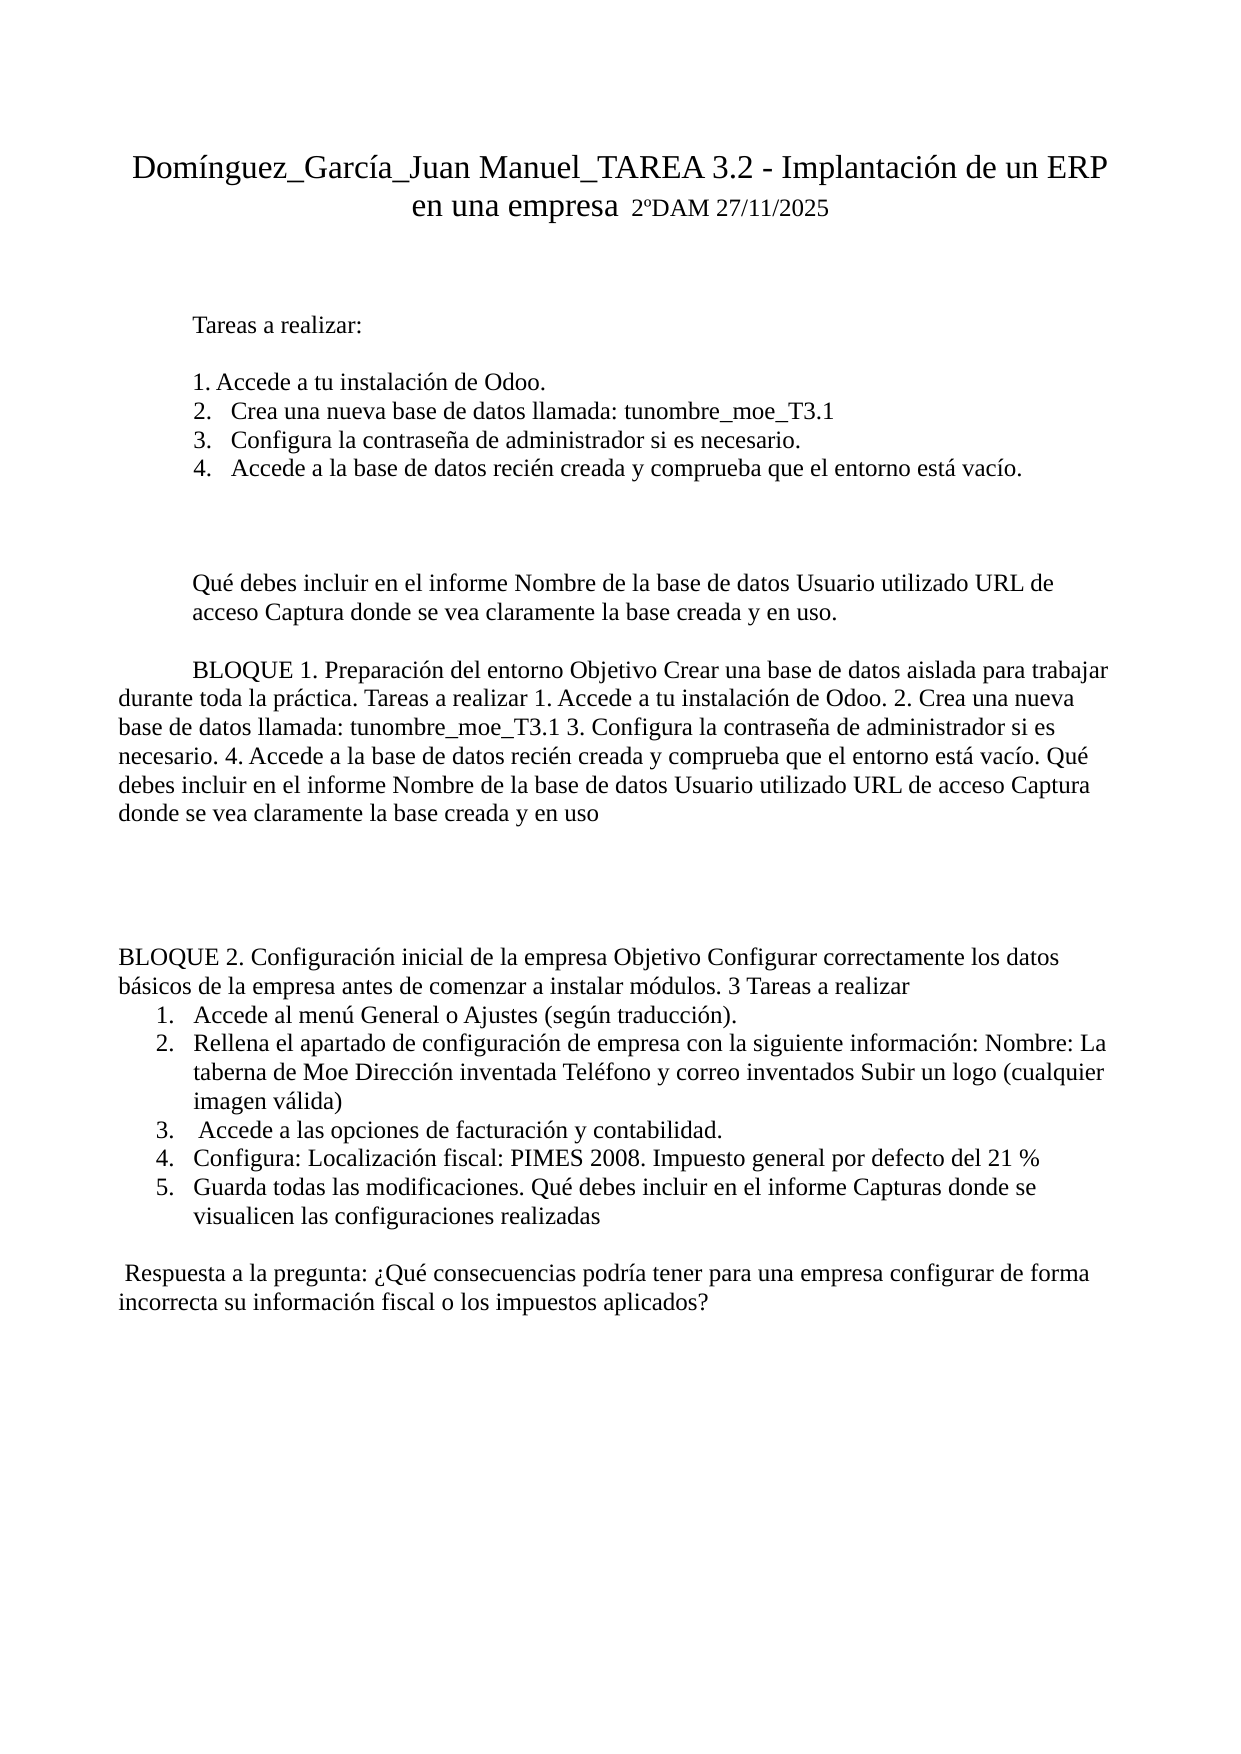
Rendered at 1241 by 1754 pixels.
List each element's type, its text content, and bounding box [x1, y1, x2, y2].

text BLOQUE 2. Configuración inicial de la empresa Objetivo Configurar correctamente los datos básicos de la empresa antes de comenzar a instalar módulos. 3 Tareas a realizar [118, 942, 1122, 1000]
text BLOQUE 1. Preparación del entorno Objetivo Crear una base de datos aislada para trabajar durante toda la práctica. Tareas a realizar 1. Accede a tu instalación de Odoo. 2. Crea una nueva base de datos llamada: tunombre_moe_T3.1 3. Configura la contraseña de administrador si es necesario. 4. Accede a la base de datos recién creada y comprueba que el entorno está vacío. Qué debes incluir en el informe Nombre de la base de datos Usuario utilizado URL de acceso Captura donde se vea claramente la base creada y en uso [118, 655, 1122, 827]
list Accede a las opciones de facturación y contabilidad. [156, 1115, 1122, 1143]
text Respuesta a la pregunta: ¿Qué consecuencias podría tener para una empresa configurar de forma incorrecta su información fiscal o los impuestos aplicados? [118, 1258, 1122, 1316]
text Tareas a realizar: [118, 310, 1122, 338]
list Accede a la base de datos recién creada y comprueba que el entorno está vacío. [193, 453, 1122, 482]
list Accede al menú General o Ajustes (según traducción). [156, 1000, 1122, 1028]
list Configura: Localización fiscal: PIMES 2008. Impuesto general por defecto del 21 % [156, 1143, 1122, 1172]
list Crea una nueva base de datos llamada: tunombre_moe_T3.1 [193, 396, 1122, 425]
list Rellena el apartado de configuración de empresa con la siguiente información: Nombre: La taberna de Moe Dirección inventada Teléfono y correo inventados Subir un logo (cualquier imagen válida) [156, 1028, 1122, 1115]
text 1. Accede a tu instalación de Odoo. [118, 367, 1122, 396]
text Qué debes incluir en el informe Nombre de la base de datos Usuario utilizado URL de acceso Captura donde se vea claramente la base creada y en uso. [118, 568, 1122, 626]
list Configura la contraseña de administrador si es necesario. [193, 425, 1122, 453]
text Domínguez_García_Juan Manuel_TAREA 3.2 - Implantación de un ERP en una empresa 2ºDAM 27/11/2025 [118, 147, 1122, 223]
list Guarda todas las modificaciones. Qué debes incluir en el informe Capturas donde se visualicen las configuraciones realizadas [156, 1172, 1122, 1230]
